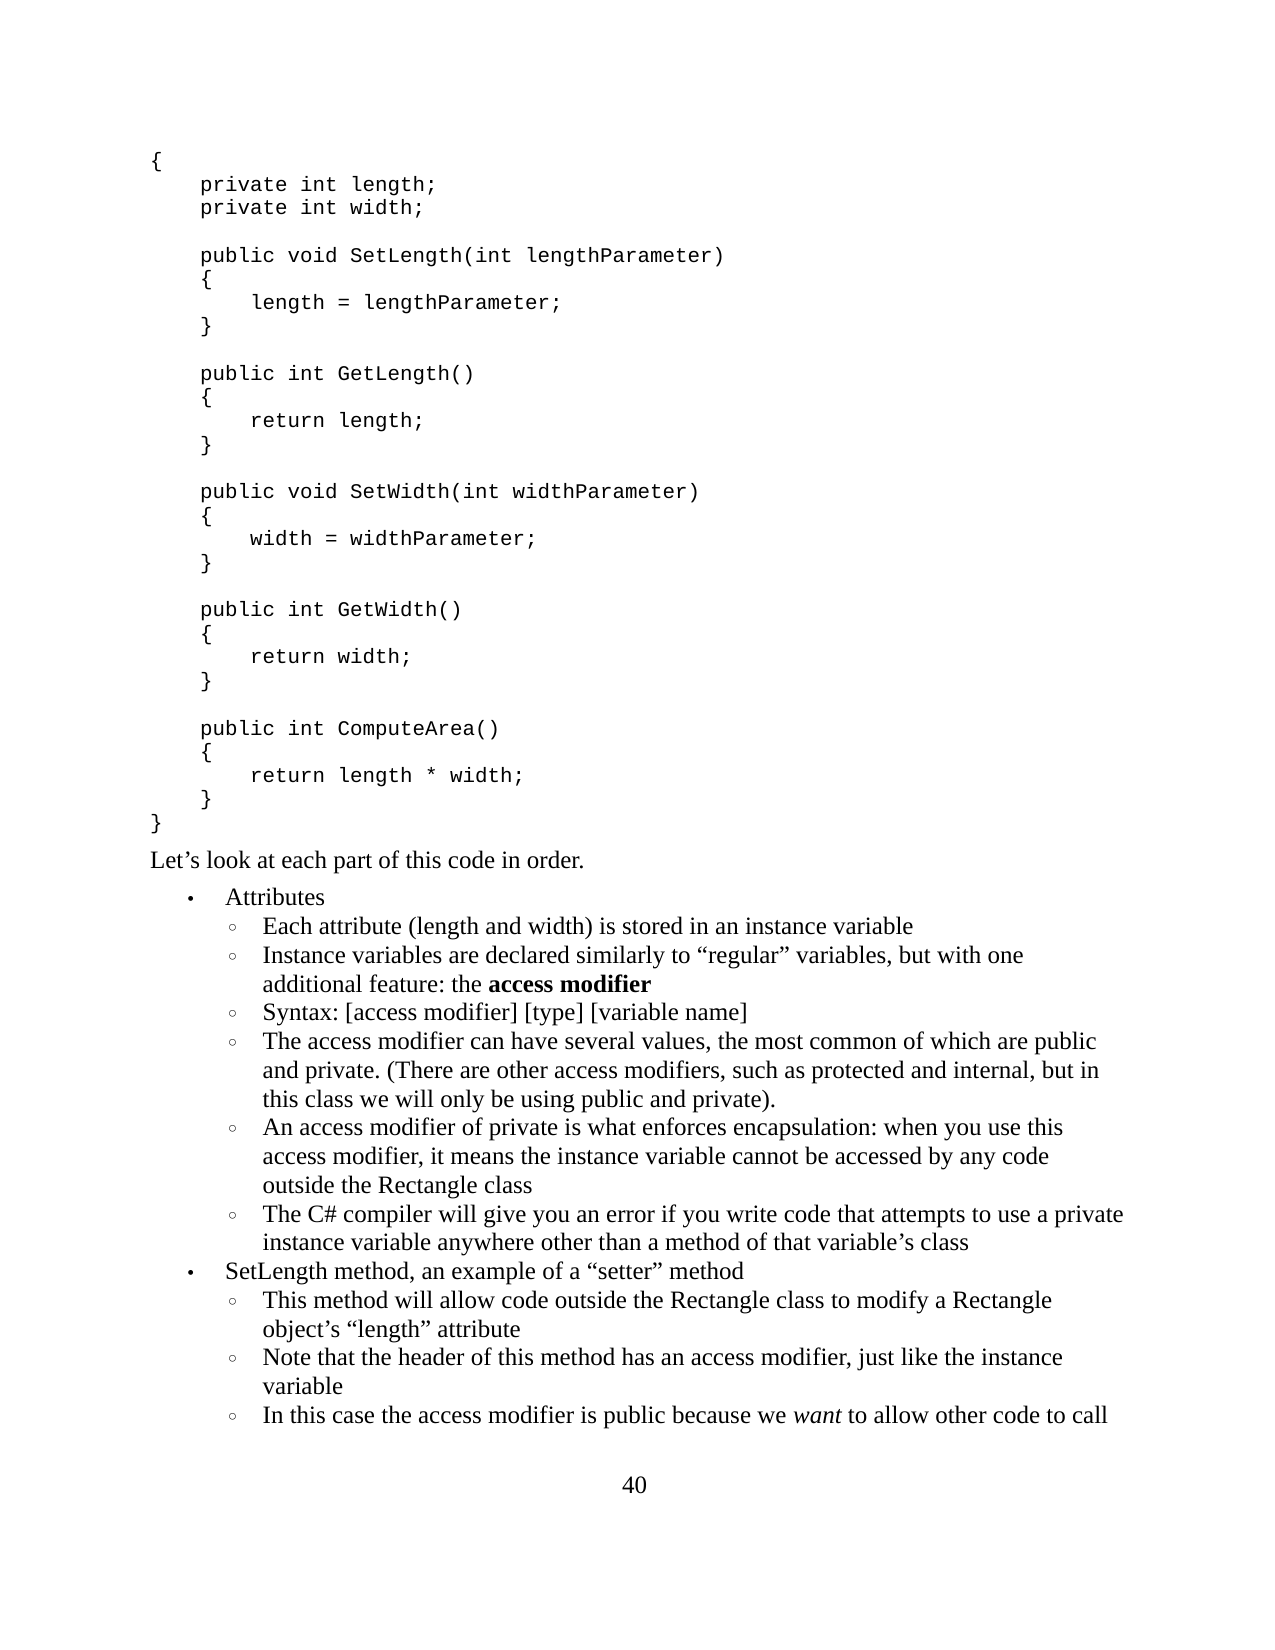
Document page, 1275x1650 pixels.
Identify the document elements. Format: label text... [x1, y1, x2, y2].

text public int GetLength() [150, 363, 1125, 386]
text { [150, 150, 1125, 174]
text } [150, 316, 1125, 339]
text } [150, 812, 1125, 836]
text { [150, 268, 1125, 292]
list Each attribute (length and width) is stored in an instance variable [225, 911, 1125, 940]
list Syntax: [access modifier] [type] [variable name] [225, 997, 1125, 1026]
text { [150, 623, 1125, 647]
list SetLength method, an example of a “setter” method [187, 1256, 1125, 1285]
text Let’s look at each part of this code in order. [150, 845, 1125, 873]
text width = widthParameter; [150, 528, 1125, 552]
list Note that the header of this method has an access modifier, just like the instance variable [225, 1342, 1125, 1400]
text public int ComputeArea() [150, 717, 1125, 741]
text } [150, 670, 1125, 694]
list Instance variables are declared similarly to “regular” variables, but with one additional feature: the access modifier [225, 940, 1125, 997]
list This method will allow code outside the Rectangle class to modify a Rectangle object’s “length” attribute [225, 1285, 1125, 1342]
text private int width; [150, 197, 1125, 221]
text return length * width; [150, 765, 1125, 788]
text private int length; [150, 174, 1125, 197]
list In this case the access modifier is public because we want to allow other code to call [225, 1400, 1125, 1429]
text } [150, 434, 1125, 457]
list An access modifier of private is what enforces encapsulation: when you use this access modifier, it means the instance variable cannot be accessed by any code outside the Rectangle class [225, 1112, 1125, 1199]
text } [150, 552, 1125, 576]
text { [150, 741, 1125, 765]
list Attributes [187, 882, 1125, 911]
text length = lengthParameter; [150, 292, 1125, 316]
text return length; [150, 410, 1125, 434]
text } [150, 788, 1125, 812]
list The access modifier can have several values, the most common of which are public and private. (There are other access modifiers, such as protected and internal, but in this class we will only be using public and private). [225, 1026, 1125, 1112]
text public void SetLength(int lengthParameter) [150, 244, 1125, 268]
text public int GetWidth() [150, 599, 1125, 623]
list The C# compiler will give you an error if you write code that attempts to use a private instance variable anywhere other than a method of that variable’s class [225, 1199, 1125, 1256]
text public void SetWidth(int widthParameter) [150, 481, 1125, 505]
text { [150, 386, 1125, 410]
text { [150, 505, 1125, 528]
text return width; [150, 647, 1125, 670]
